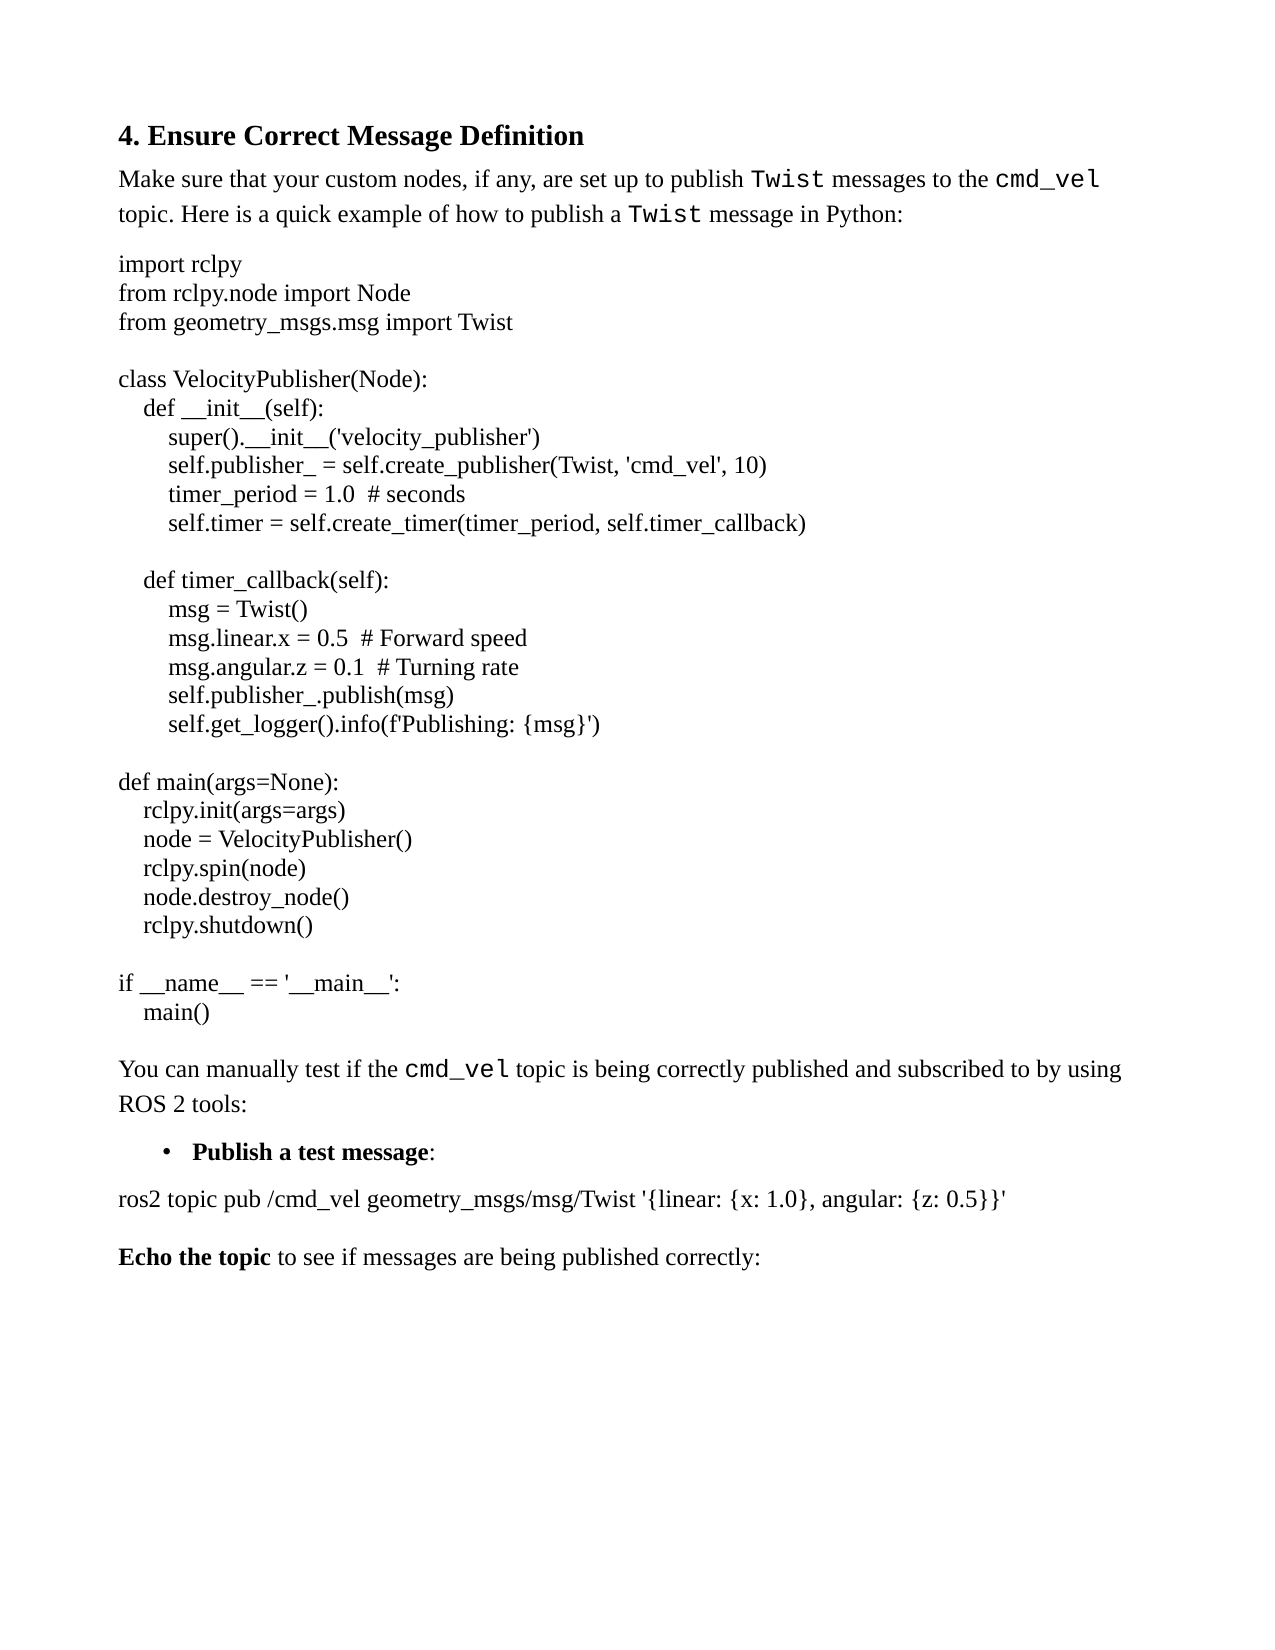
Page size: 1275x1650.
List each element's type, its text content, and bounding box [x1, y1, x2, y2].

list Publish a test message: [162, 1137, 1157, 1166]
text if __name__ == '__main__': [118, 968, 1157, 997]
text self.publisher_ = self.create_publisher(Twist, 'cmd_vel', 10) [118, 451, 1157, 479]
text def timer_callback(self): [118, 566, 1157, 594]
text ros2 topic pub /cmd_vel geometry_msgs/msg/Twist '{linear: {x: 1.0}, angular: {z: 0.5}}' [118, 1184, 1157, 1213]
text Echo the topic to see if messages are being published correctly: [118, 1242, 1157, 1271]
text rclpy.init(args=args) [118, 796, 1157, 824]
text msg.linear.x = 0.5 # Forward speed [118, 623, 1157, 652]
text node.destroy_node() [118, 882, 1157, 911]
subtitle 4. Ensure Correct Message Definition [118, 118, 1157, 152]
text class VelocityPublisher(Node): [118, 364, 1157, 393]
text msg = Twist() [118, 594, 1157, 623]
text import rclpy [118, 249, 1157, 278]
text You can manually test if the cmd_vel topic is being correctly published and subscribed to by using ROS 2 tools: [118, 1054, 1157, 1118]
text rclpy.spin(node) [118, 853, 1157, 882]
text timer_period = 1.0 # seconds [118, 479, 1157, 508]
text Make sure that your custom nodes, if any, are set up to publish Twist messages to the cmd_vel topic. Here is a quick example of how to publish a Twist message in Python: [118, 164, 1157, 230]
text self.get_logger().info(f'Publishing: {msg}') [118, 709, 1157, 738]
text self.timer = self.create_timer(timer_period, self.timer_callback) [118, 508, 1157, 537]
text def main(args=None): [118, 767, 1157, 796]
text main() [118, 997, 1157, 1026]
text from geometry_msgs.msg import Twist [118, 307, 1157, 336]
text super().__init__('velocity_publisher') [118, 422, 1157, 451]
text msg.angular.z = 0.1 # Turning rate [118, 652, 1157, 681]
text rclpy.shutdown() [118, 911, 1157, 939]
text node = VelocityPublisher() [118, 824, 1157, 853]
text def __init__(self): [118, 393, 1157, 422]
text from rclpy.node import Node [118, 278, 1157, 307]
text self.publisher_.publish(msg) [118, 681, 1157, 709]
